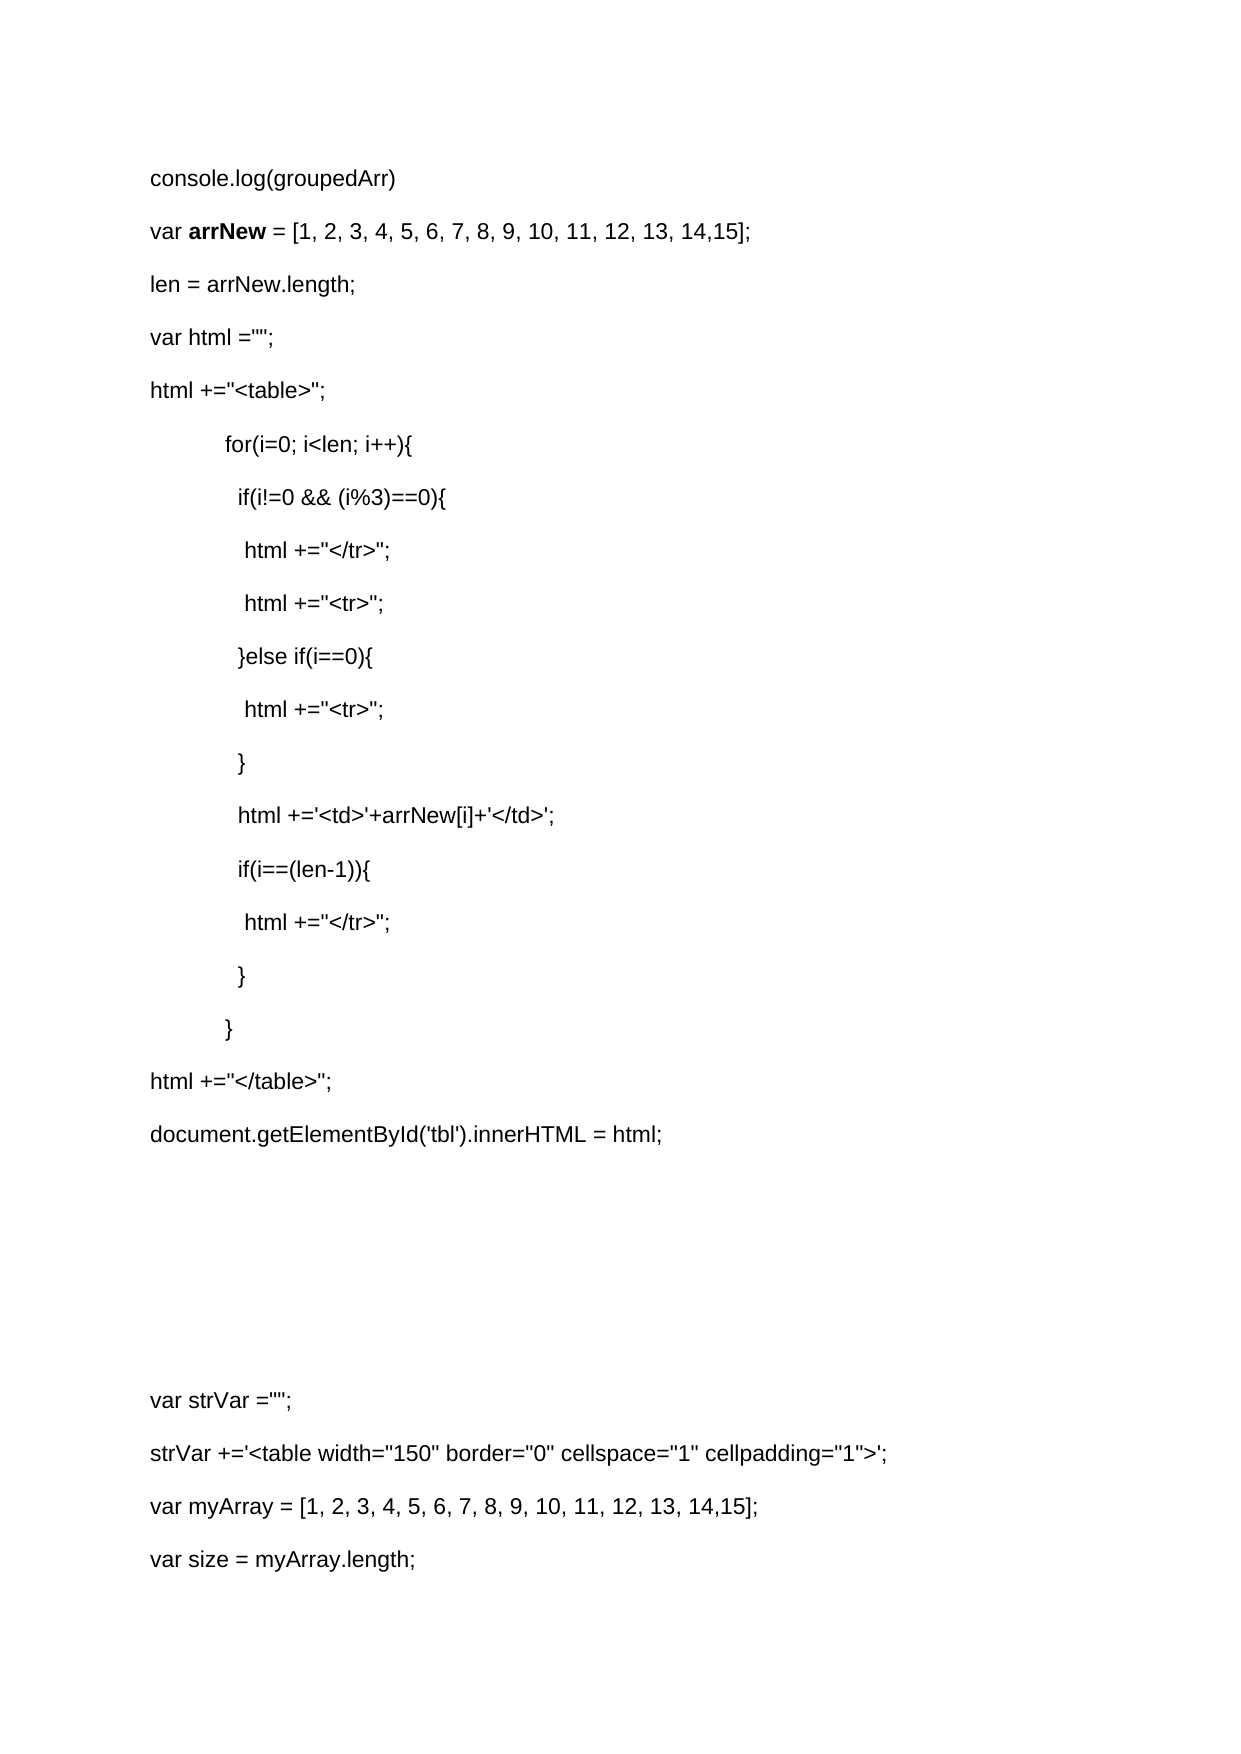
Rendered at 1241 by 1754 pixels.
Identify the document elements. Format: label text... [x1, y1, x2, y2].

text } [150, 734, 1090, 776]
text html +="<tr>"; [150, 681, 1090, 723]
text var strVar =""; [150, 1372, 1090, 1413]
text for(i=0; i<len; i++){ [150, 416, 1090, 457]
text html +="</tr>"; [150, 522, 1090, 563]
text html +="</table>"; [150, 1053, 1090, 1094]
text strVar +='<table width="150" border="0" cellspace="1" cellpadding="1">'; [150, 1425, 1090, 1466]
text if(i==(len-1)){ [150, 841, 1090, 882]
text if(i!=0 && (i%3)==0){ [150, 469, 1090, 510]
text console.log(groupedArr) [150, 150, 1090, 191]
text html +='<td>'+arrNew[i]+'</td>'; [150, 787, 1090, 829]
text } [150, 947, 1090, 988]
text var arrNew = [1, 2, 3, 4, 5, 6, 7, 8, 9, 10, 11, 12, 13, 14,15]; [150, 203, 1090, 244]
text html +="<table>"; [150, 362, 1090, 404]
text html +="<tr>"; [150, 575, 1090, 616]
text var size = myArray.length; [150, 1531, 1090, 1573]
text } [150, 1000, 1090, 1041]
text }else if(i==0){ [150, 628, 1090, 669]
text len = arrNew.length; [150, 256, 1090, 298]
text var myArray = [1, 2, 3, 4, 5, 6, 7, 8, 9, 10, 11, 12, 13, 14,15]; [150, 1478, 1090, 1519]
text document.getElementById('tbl').innerHTML = html; [150, 1106, 1090, 1148]
text var html =""; [150, 309, 1090, 351]
text html +="</tr>"; [150, 894, 1090, 935]
